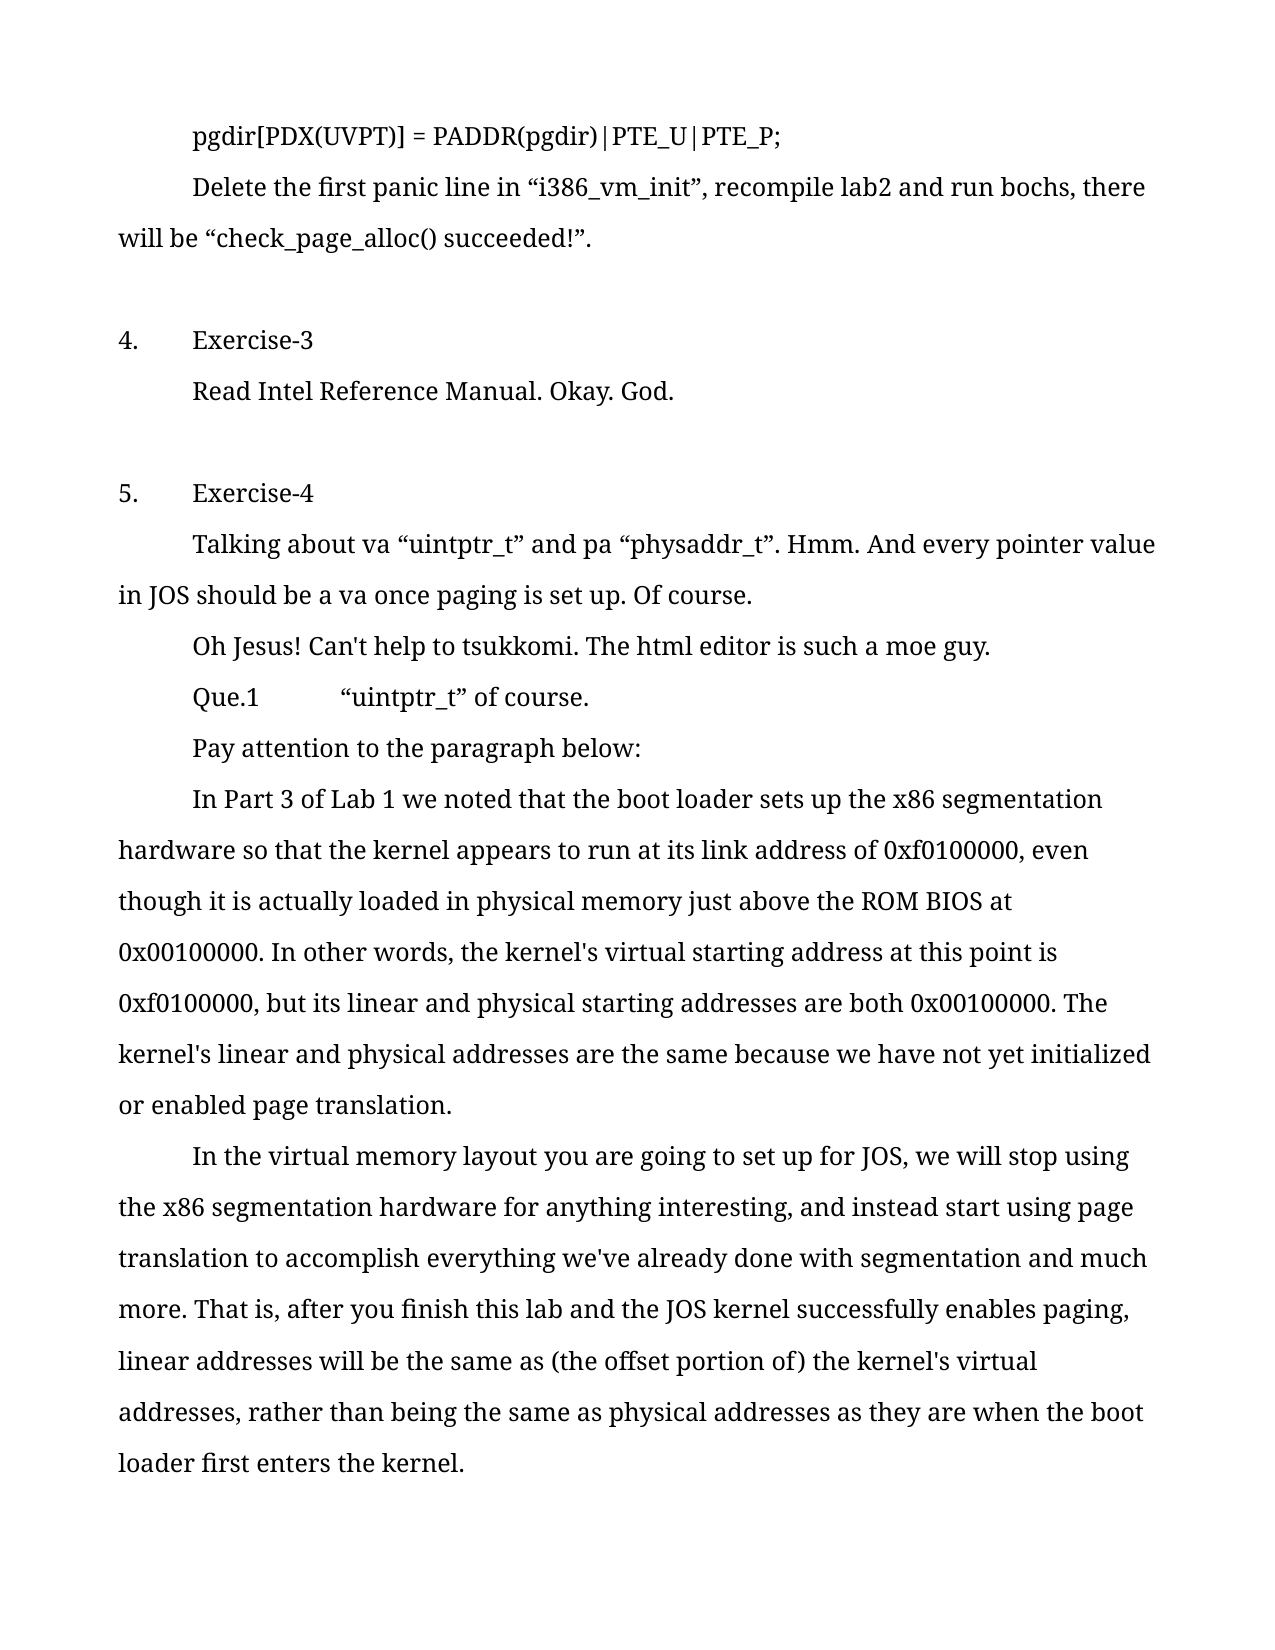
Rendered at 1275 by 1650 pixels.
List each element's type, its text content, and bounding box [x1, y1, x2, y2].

text pgdir[PDX(UVPT)] = PADDR(pgdir)|PTE_U|PTE_P; Delete the first panic line in “i386_vm_init”, recompile lab2 and run bochs, there will be “check_page_alloc() succeeded!”. 4. Exercise-3 Read Intel Reference Manual. Okay. God. 5. Exercise-4 Talking about va “uintptr_t” and pa “physaddr_t”. Hmm. And every pointer value in JOS should be a va once paging is set up. Of course. Oh Jesus! Can't help to tsukkomi. The html editor is such a moe guy. Que.1 “uintptr_t” of course. Pay attention to the paragraph below: In Part 3 of Lab 1 we noted that the boot loader sets up the x86 segmentation hardware so that the kernel appears to run at its link address of 0xf0100000, even though it is actually loaded in physical memory just above the ROM BIOS at 0x00100000. In other words, the kernel's virtual starting address at this point is 0xf0100000, but its linear and physical starting addresses are both 0x00100000. The kernel's linear and physical addresses are the same because we have not yet initialized or enabled page translation. [118, 118, 1157, 1122]
text In the virtual memory layout you are going to set up for JOS, we will stop using the x86 segmentation hardware for anything interesting, and instead start using page translation to accomplish everything we've already done with segmentation and much more. That is, after you finish this lab and the JOS kernel successfully enables paging, linear addresses will be the same as (the offset portion of) the kernel's virtual addresses, rather than being the same as physical addresses as they are when the boot loader first enters the kernel. [118, 1139, 1157, 1530]
